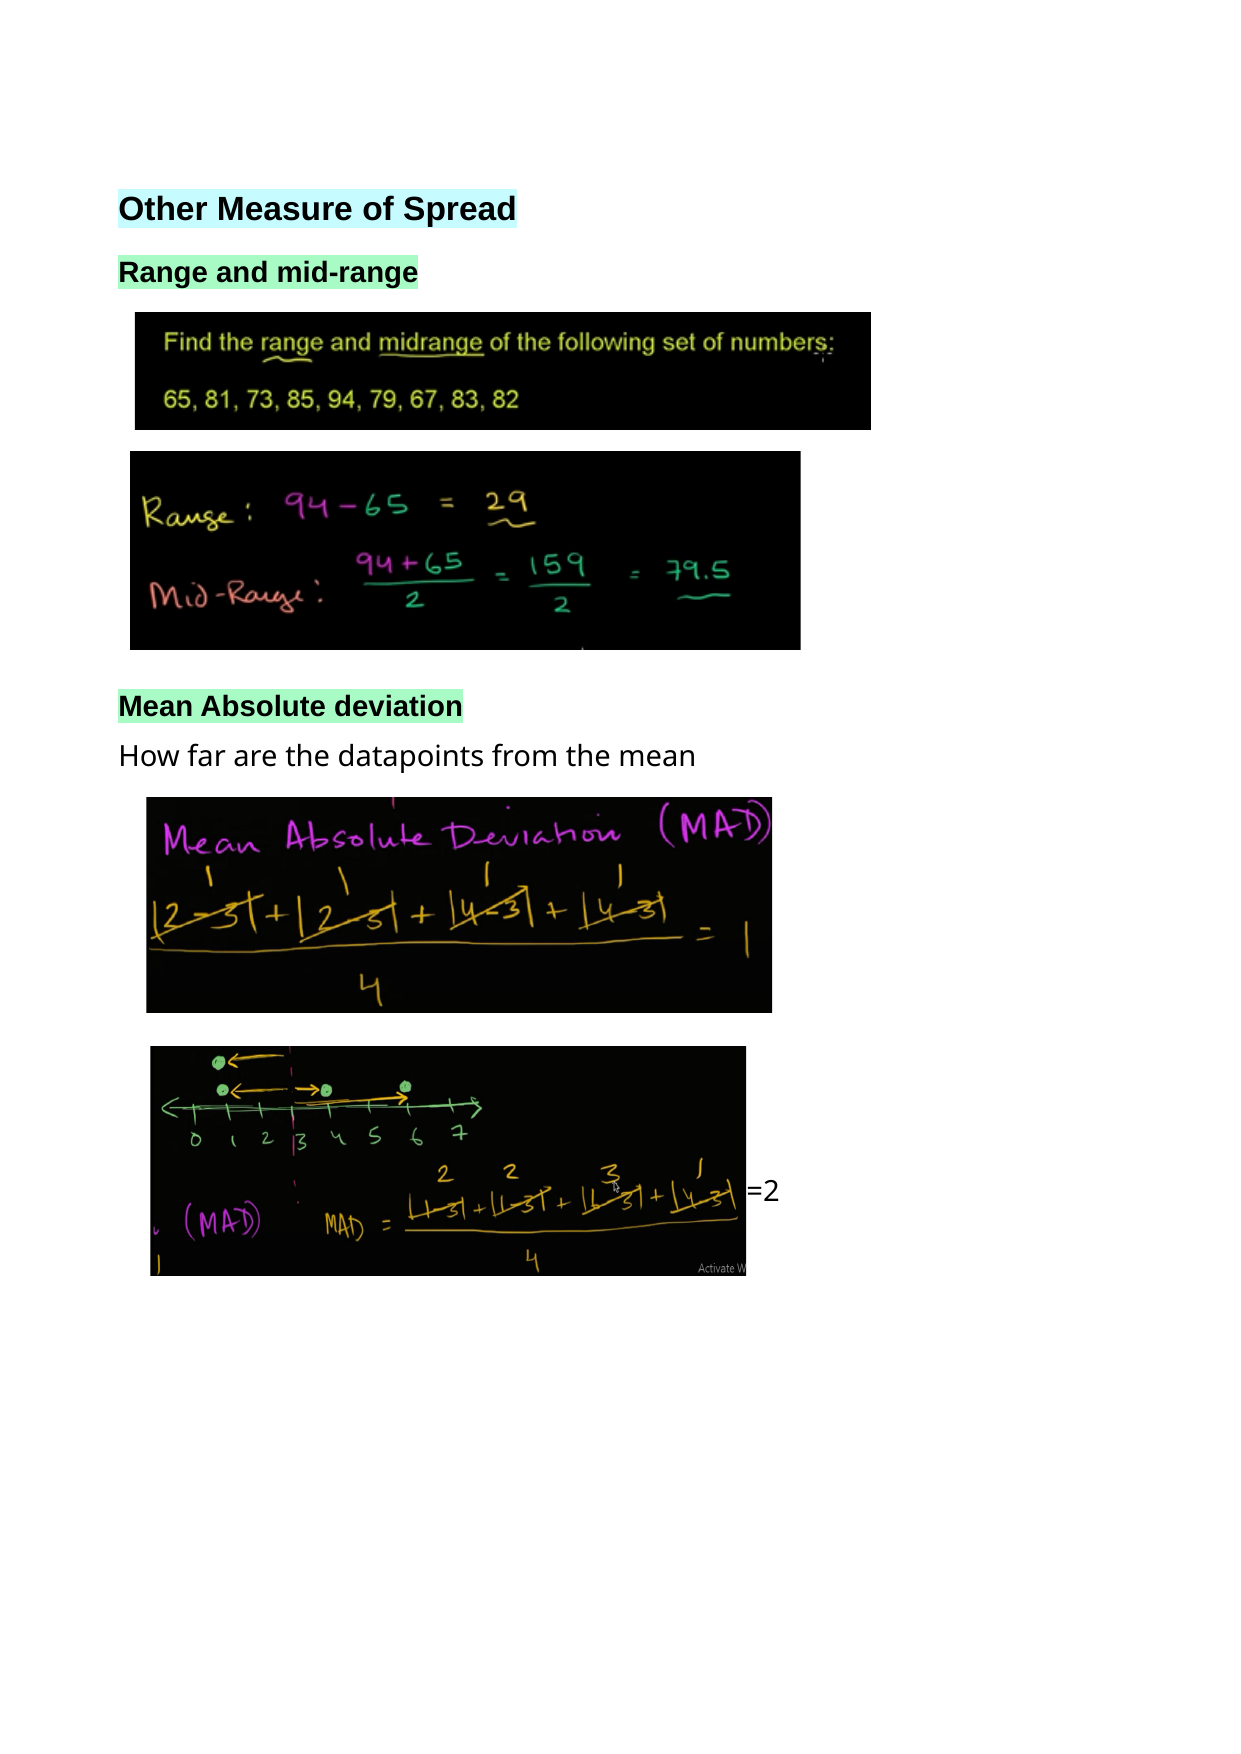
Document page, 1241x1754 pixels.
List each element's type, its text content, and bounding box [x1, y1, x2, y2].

subtitle Mean Absolute deviation [463, 689, 1122, 723]
text =2 [747, 1171, 1122, 1210]
subtitle Range and mid-range [418, 255, 1122, 289]
picture [150, 1046, 747, 1276]
picture [146, 797, 773, 1013]
text [118, 1171, 150, 1210]
text How far are the datapoints from the mean [118, 735, 1122, 775]
subtitle Other Measure of Spread [517, 189, 1122, 228]
picture [134, 312, 871, 430]
picture [130, 451, 801, 650]
